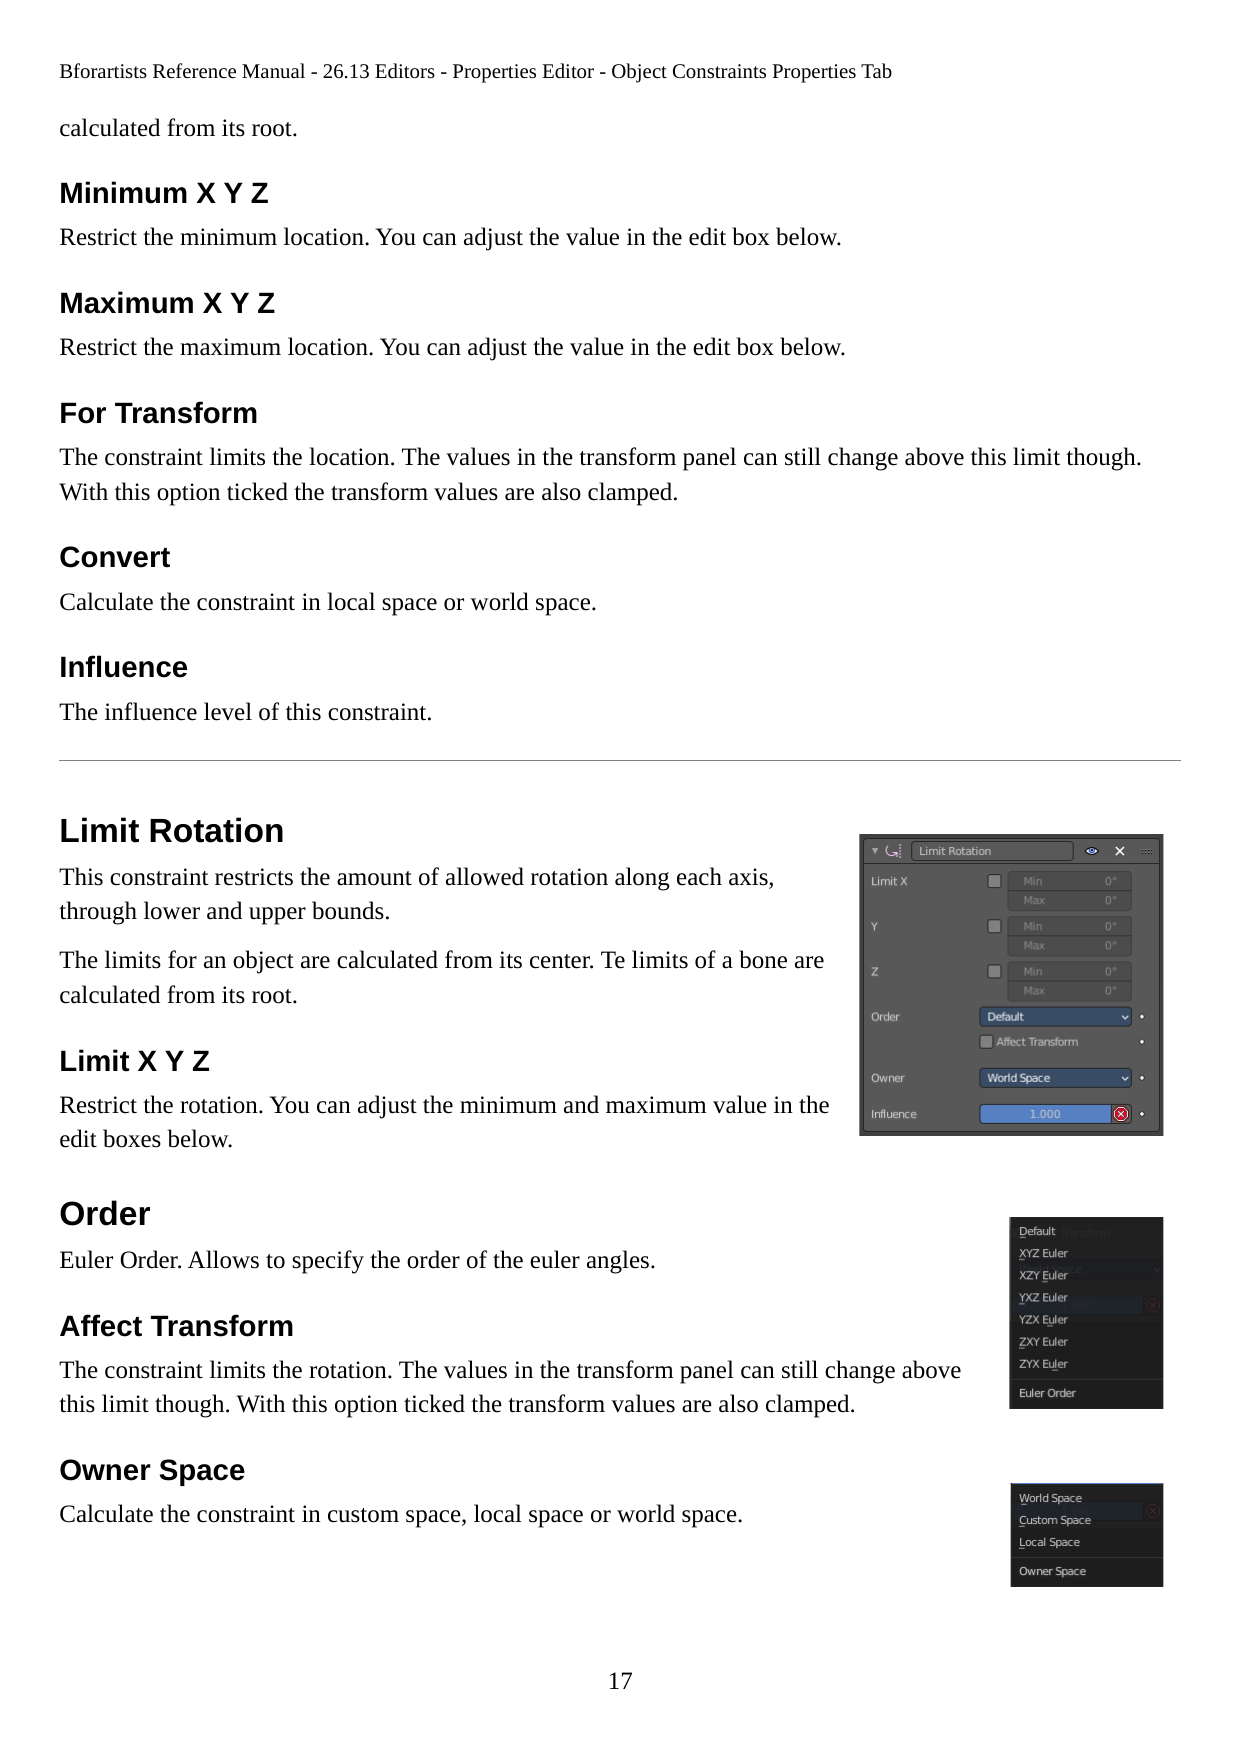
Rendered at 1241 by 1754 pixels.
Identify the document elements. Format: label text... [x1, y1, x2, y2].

subtitle Maximum X Y Z [59, 286, 1181, 320]
subtitle Affect Transform [59, 1309, 1009, 1343]
subtitle Order [59, 1194, 1181, 1233]
text Calculate the constraint in custom space, local space or world space. [59, 1499, 1010, 1528]
subtitle [1164, 1309, 1181, 1343]
text Restrict the rotation. You can adjust the minimum and maximum value in the edit boxes below. [59, 1090, 1181, 1153]
text Euler Order. Allows to specify the order of the euler angles. [59, 1245, 1009, 1274]
text The limits for an object are calculated from its center. Te limits of a bone are calculated from its root. [59, 945, 859, 1008]
subtitle Limit X Y Z [59, 1043, 859, 1077]
subtitle Owner Space [59, 1453, 1181, 1487]
picture [1010, 1483, 1164, 1587]
subtitle For Transform [59, 396, 1181, 430]
picture [1009, 1217, 1164, 1409]
subtitle Limit Rotation [59, 811, 1181, 849]
text This constraint restricts the amount of allowed rotation along each axis, through lower and upper bounds. [59, 862, 859, 925]
text Calculate the constraint in local space or world space. [59, 587, 1181, 615]
subtitle Convert [59, 540, 1181, 574]
text The constraint limits the rotation. The values in the transform panel can still change above this limit though. With this option ticked the transform values are also clamped. [59, 1355, 1181, 1418]
text The influence level of this constraint. [59, 697, 1181, 725]
subtitle Influence [59, 650, 1181, 684]
text calculated from its root. [59, 113, 1181, 141]
picture [859, 834, 1164, 1136]
text The constraint limits the location. The values in the transform panel can still change above this limit though. With this option ticked the transform values are also clamped. [59, 442, 1181, 506]
subtitle Minimum X Y Z [59, 176, 1181, 210]
text Restrict the maximum location. You can adjust the value in the edit box below. [59, 332, 1181, 361]
text Restrict the minimum location. You can adjust the value in the edit box below. [59, 222, 1181, 251]
subtitle [1164, 1043, 1181, 1077]
